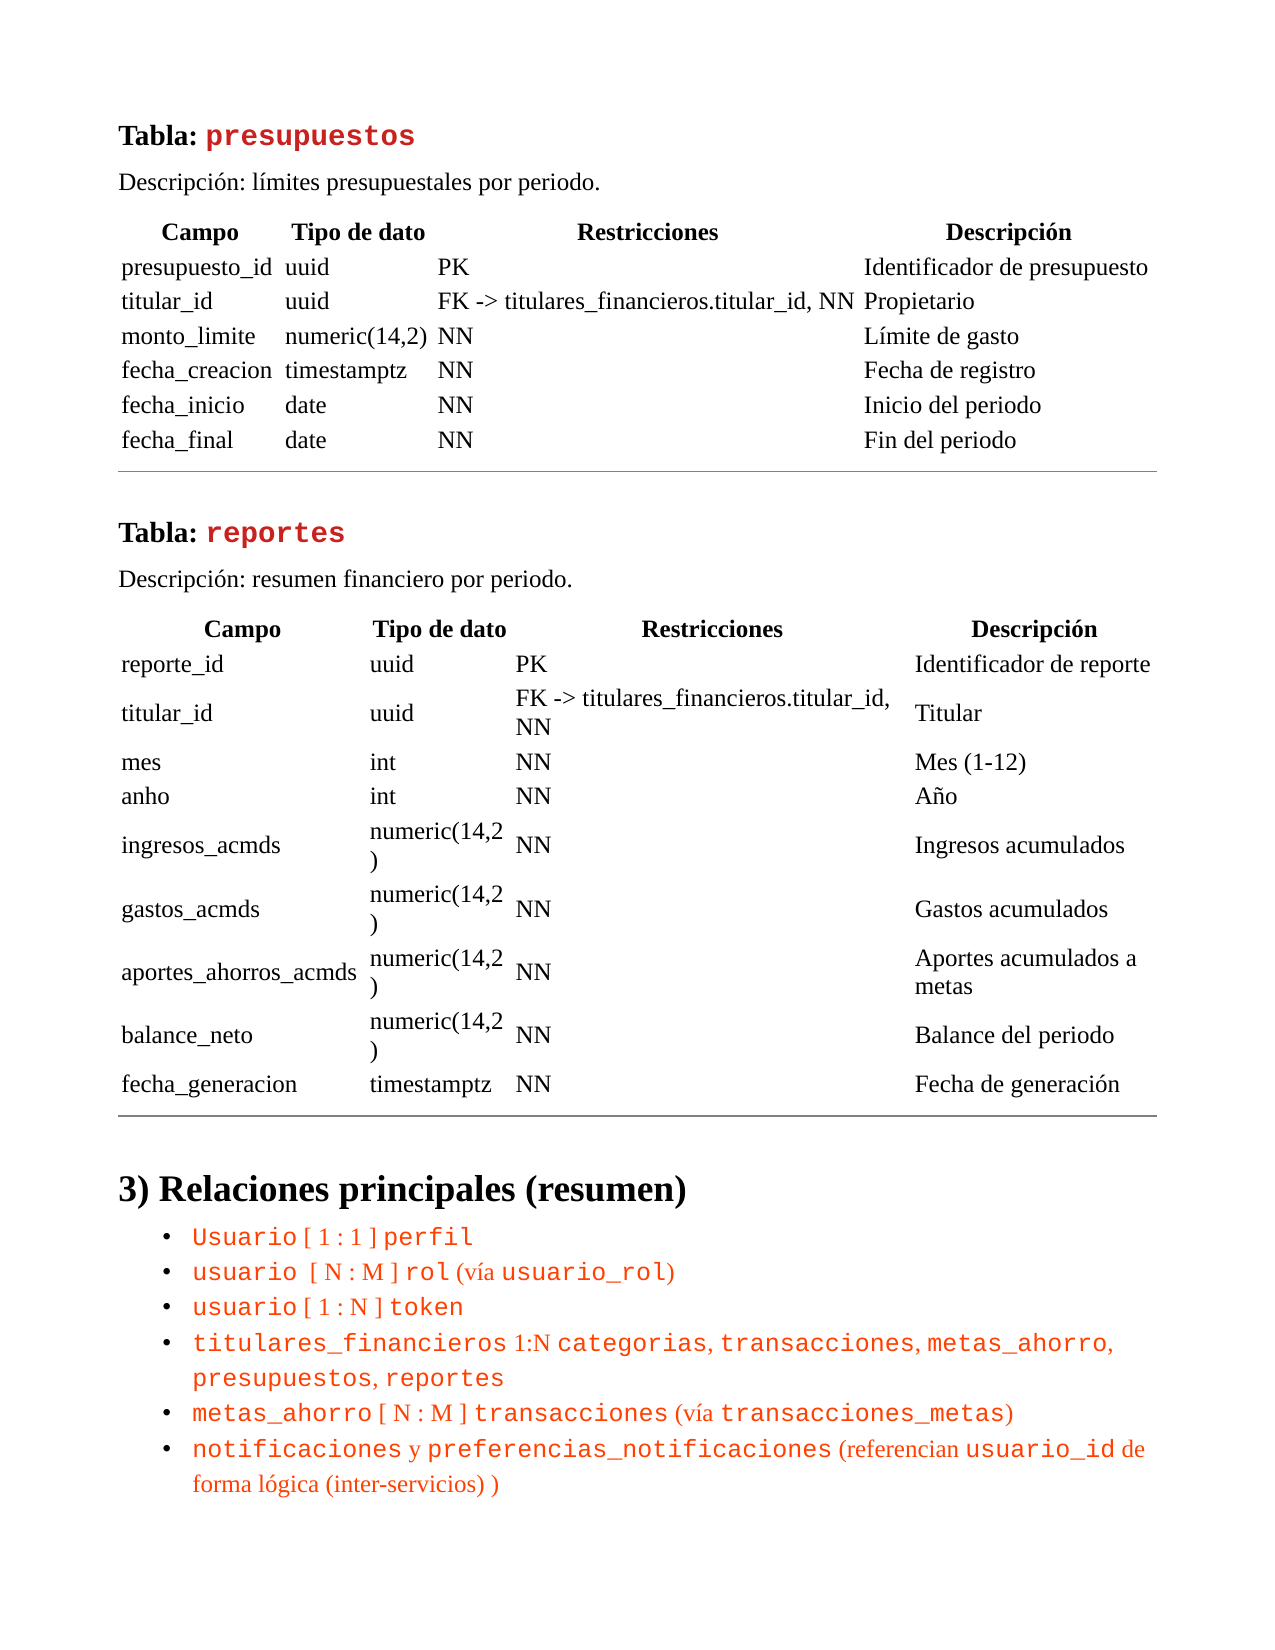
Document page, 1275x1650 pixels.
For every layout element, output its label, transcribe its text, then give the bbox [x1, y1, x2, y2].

list Usuario [ 1 : 1 ] perfil [162, 1222, 1157, 1252]
table_cell Titular [912, 681, 1157, 744]
table_cell numeric(14,2) [282, 318, 434, 353]
table_cell Gastos acumulados [912, 876, 1157, 940]
table_cell uuid [367, 681, 512, 744]
table_cell NN [513, 876, 912, 940]
table_cell balance_neto [118, 1003, 367, 1066]
table_cell uuid [367, 646, 512, 681]
list metas_ahorro [ N : M ] transacciones (vía transacciones_metas) [162, 1398, 1157, 1429]
table_cell NN [513, 744, 912, 778]
table_cell aportes_ahorros_acmds [118, 940, 367, 1003]
table_cell fecha_generacion [118, 1066, 367, 1101]
table_cell Mes (1-12) [912, 744, 1157, 778]
table_cell numeric(14,2) [367, 940, 512, 1003]
table_header Tipo de dato [282, 214, 434, 249]
table_cell titular_id [118, 681, 367, 744]
table_cell timestamptz [367, 1066, 512, 1101]
list notificaciones y preferencias_notificaciones (referencian usuario_id de forma lógica (inter-servicios) ) [162, 1434, 1157, 1498]
table_cell date [282, 387, 434, 422]
table_header Campo [118, 611, 367, 646]
table_cell mes [118, 744, 367, 778]
table_cell fecha_creacion [118, 353, 282, 387]
table_header Tipo de dato [367, 611, 512, 646]
table_cell int [367, 744, 512, 778]
table_cell numeric(14,2) [367, 1003, 512, 1066]
table_header Restricciones [435, 214, 861, 249]
table_cell Identificador de reporte [912, 646, 1157, 681]
table_cell titular_id [118, 284, 282, 318]
text Descripción: límites presupuestales por periodo. [118, 167, 1157, 195]
table_cell NN [435, 422, 861, 456]
table_cell uuid [282, 284, 434, 318]
table_cell anho [118, 779, 367, 813]
table_cell date [282, 422, 434, 456]
text Descripción: resumen financiero por periodo. [118, 564, 1157, 592]
list usuario [ 1 : N ] token [162, 1292, 1157, 1323]
table_cell FK -> titulares_financieros.titular_id, NN [435, 284, 861, 318]
table_cell int [367, 779, 512, 813]
table_header Descripción [861, 214, 1157, 249]
table_cell PK [435, 249, 861, 283]
table_cell numeric(14,2) [367, 876, 512, 940]
table_cell presupuesto_id [118, 249, 282, 283]
table_cell gastos_acmds [118, 876, 367, 940]
table_cell numeric(14,2) [367, 813, 512, 876]
table_cell Fecha de generación [912, 1066, 1157, 1101]
table_cell NN [513, 1003, 912, 1066]
table_cell monto_limite [118, 318, 282, 353]
subtitle 3) Relaciones principales (resumen) [118, 1166, 1157, 1209]
table_header Campo [118, 214, 282, 249]
table_cell ingresos_acmds [118, 813, 367, 876]
table_cell Ingresos acumulados [912, 813, 1157, 876]
table_cell FK -> titulares_financieros.titular_id, NN [513, 681, 912, 744]
table_cell NN [435, 387, 861, 422]
table_cell reporte_id [118, 646, 367, 681]
table_cell Fecha de registro [861, 353, 1157, 387]
table_cell uuid [282, 249, 434, 283]
table_cell NN [513, 779, 912, 813]
table_cell Inicio del periodo [861, 387, 1157, 422]
table_cell NN [513, 940, 912, 1003]
subtitle Tabla: reportes [118, 515, 1157, 551]
table_cell Fin del periodo [861, 422, 1157, 456]
table_cell PK [513, 646, 912, 681]
table_cell Identificador de presupuesto [861, 249, 1157, 283]
list usuario [ N : M ] rol (vía usuario_rol) [162, 1257, 1157, 1288]
table_cell NN [435, 353, 861, 387]
table_cell Aportes acumulados a metas [912, 940, 1157, 1003]
table_cell Año [912, 779, 1157, 813]
table_cell Balance del periodo [912, 1003, 1157, 1066]
table_header Descripción [912, 611, 1157, 646]
table_cell fecha_inicio [118, 387, 282, 422]
table_cell Límite de gasto [861, 318, 1157, 353]
table_cell timestamptz [282, 353, 434, 387]
subtitle Tabla: presupuestos [118, 118, 1157, 154]
table_cell fecha_final [118, 422, 282, 456]
table_cell NN [435, 318, 861, 353]
table_cell NN [513, 813, 912, 876]
table_header Restricciones [513, 611, 912, 646]
list titulares_financieros 1:N categorias, transacciones, metas_ahorro, presupuestos, reportes [162, 1328, 1157, 1394]
table_cell NN [513, 1066, 912, 1101]
table_cell Propietario [861, 284, 1157, 318]
